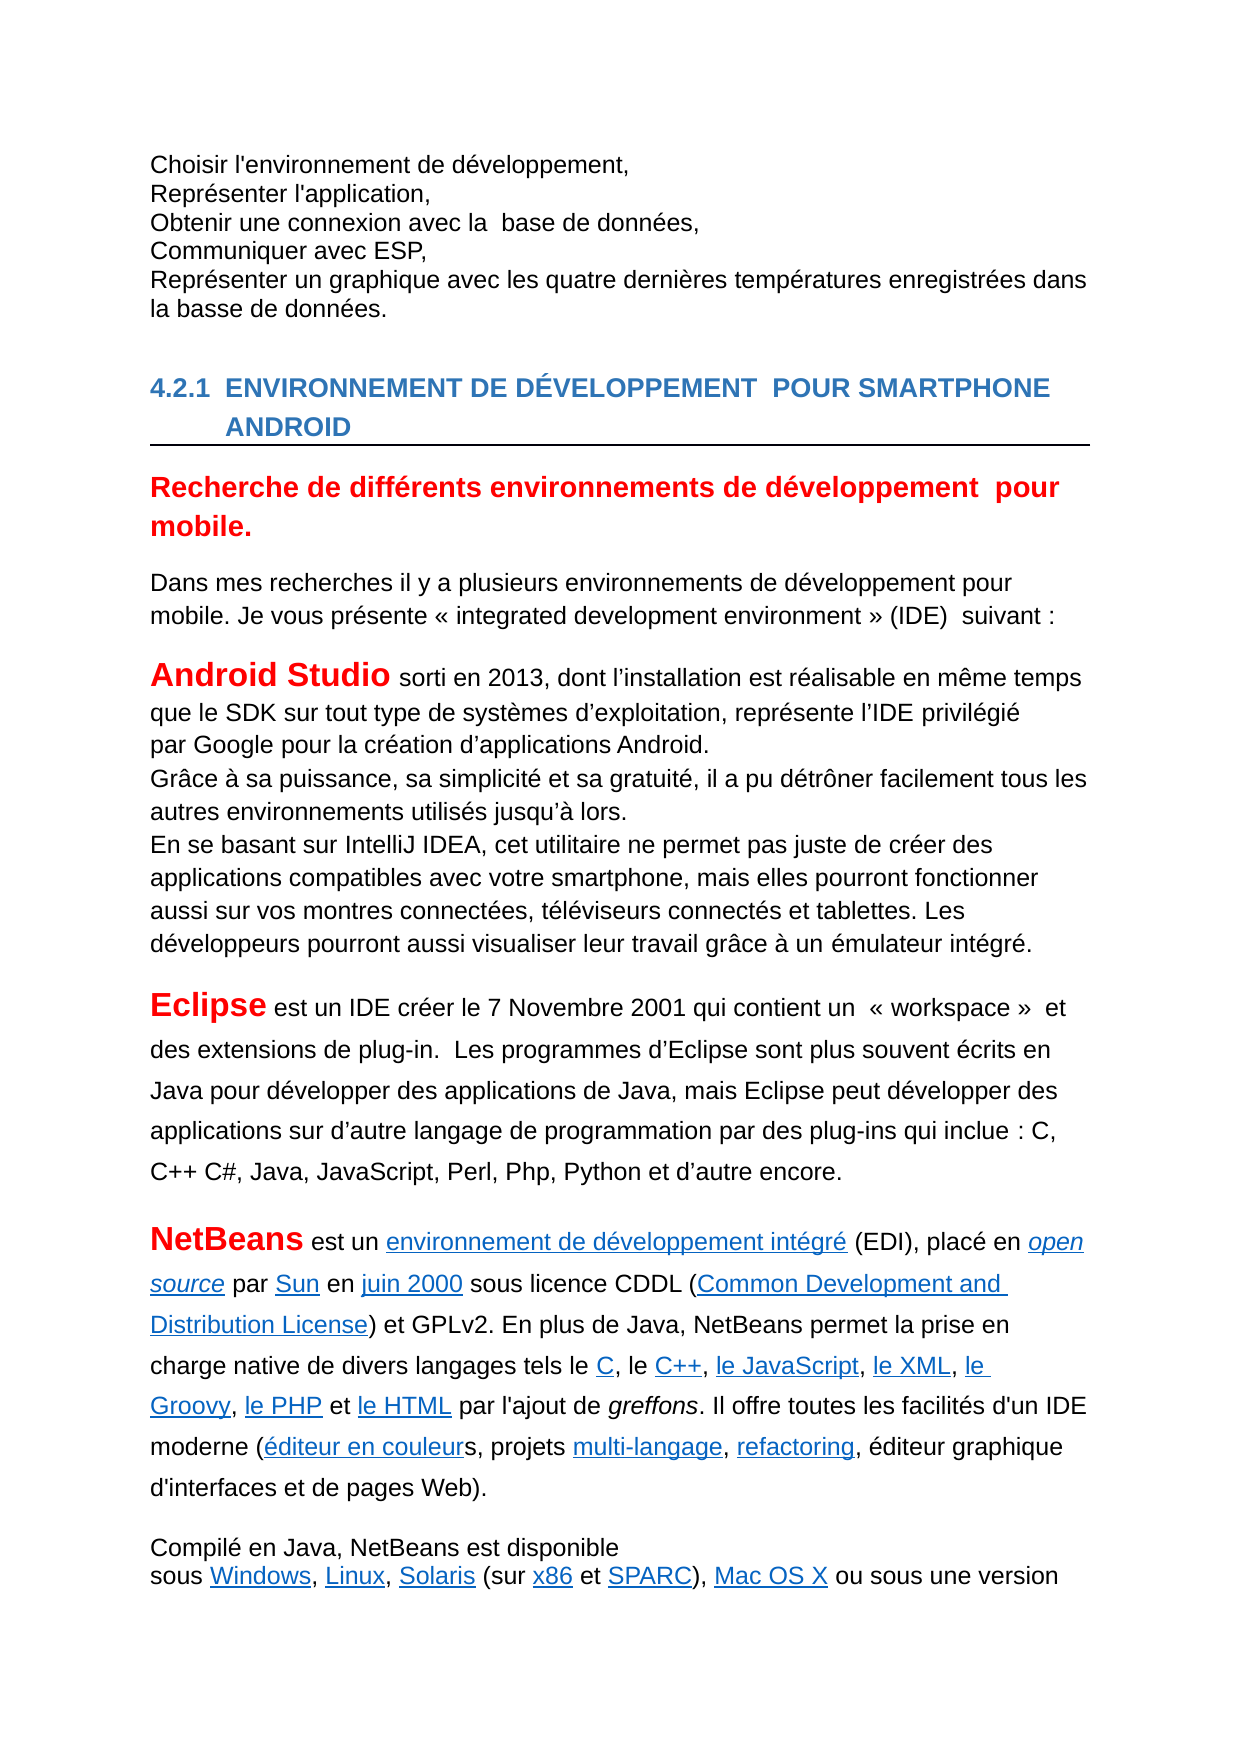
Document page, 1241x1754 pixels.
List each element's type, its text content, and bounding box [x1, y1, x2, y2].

text Dans mes recherches il y a plusieurs environnements de développement pour mobile. Je vous présente « integrated development environment » (IDE) suivant : [150, 568, 1090, 630]
text Communiquer avec ESP, [150, 236, 1090, 265]
text Recherche de différents environnements de développement pour mobile. [150, 470, 1090, 542]
text Eclipse est un IDE créer le 7 Novembre 2001 qui contient un « workspace » et des extensions de plug-in. Les programmes d’Eclipse sont plus souvent écrits en Java pour développer des applications de Java, mais Eclipse peut développer des applications sur d’autre langage de programmation par des plug-ins qui inclue : C, C++ C#, Java, JavaScript, Perl, Php, Python et d’autre encore. [150, 982, 1090, 1186]
text NetBeans est un environnement de développement intégré (EDI), placé en open source par Sun en juin 2000 sous licence CDDL (Common Development and Distribution License) et GPLv2. En plus de Java, NetBeans permet la prise en charge native de divers langages tels le C, le C++, le JavaScript, le XML, le Groovy, le PHP et le HTML par l'ajout de greffons. Il offre toutes les facilités d'un IDE moderne (éditeur en couleurs, projets multi-langage, refactoring, éditeur graphique d'interfaces et de pages Web). [150, 1217, 1090, 1501]
text Représenter un graphique avec les quatre dernières températures enregistrées dans la basse de données. [150, 265, 1090, 322]
text Représenter l'application, [150, 179, 1090, 207]
text Android Studio sorti en 2013, dont l’installation est réalisable en même temps que le SDK sur tout type de systèmes d’exploitation, représente l’IDE privilégié par Google pour la création d’applications Android. Grâce à sa puissance, sa simplicité et sa gratuité, il a pu détrôner facilement tous les autres environnements utilisés jusqu’à lors. En se basant sur IntelliJ IDEA, cet utilitaire ne permet pas juste de créer des applications compatibles avec votre smartphone, mais elles pourront fonctionner aussi sur vos montres connectées, téléviseurs connectés et tablettes. Les développeurs pourront aussi visualiser leur travail grâce à un émulateur intégré. [150, 655, 1090, 957]
subtitle Environnement de développement pour Smartphone Android [150, 372, 1090, 444]
text Obtenir une connexion avec la base de données, [150, 207, 1090, 236]
text Compilé en Java, NetBeans est disponible sous Windows, Linux, Solaris (sur x86 et SPARC), Mac OS X ou sous une version [150, 1532, 1090, 1590]
text Choisir l'environnement de développement, [150, 150, 1090, 179]
